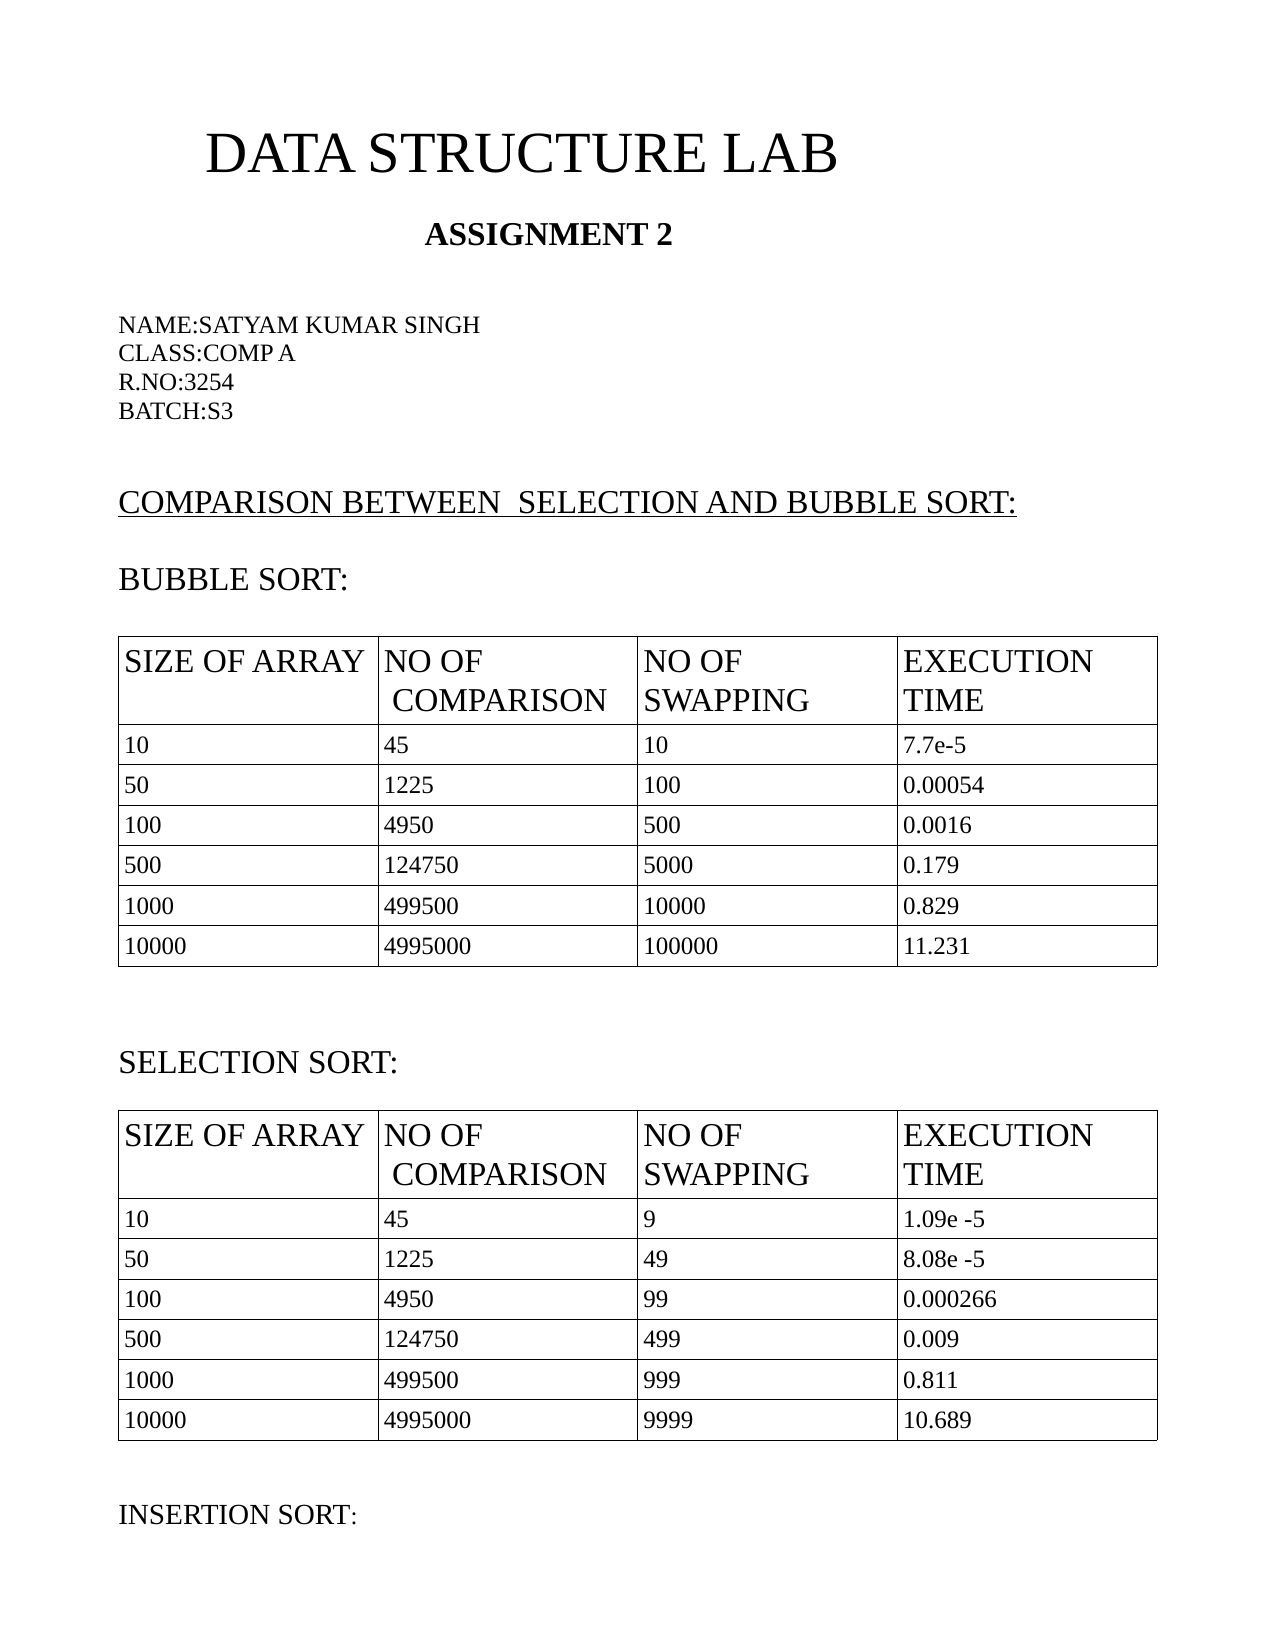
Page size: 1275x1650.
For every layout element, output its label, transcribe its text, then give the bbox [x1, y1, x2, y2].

table_cell 4950 [379, 1280, 637, 1319]
table_cell 0.00054 [898, 765, 1157, 804]
table_cell 50 [119, 765, 378, 804]
table_cell 0.179 [898, 846, 1157, 885]
table_header NO OF COMPARISON [379, 637, 637, 724]
table_cell 11.231 [898, 926, 1157, 966]
table_header NO OF SWAPPING [638, 1111, 897, 1198]
table_cell 8.08e -5 [898, 1239, 1157, 1278]
table_cell 100 [638, 765, 897, 804]
table_cell 7.7e-5 [898, 725, 1157, 764]
text CLASS:COMP A [118, 338, 1157, 367]
table_header EXECUTION TIME [898, 1111, 1157, 1198]
table_cell 1.09e -5 [898, 1199, 1157, 1238]
table_header EXECUTION TIME [898, 637, 1157, 724]
text INSERTION SORT: [118, 1497, 1157, 1531]
table_cell 1000 [119, 1360, 378, 1399]
table_cell 10 [119, 1199, 378, 1238]
table_header NO OF COMPARISON [379, 1111, 637, 1198]
table_cell 50 [119, 1239, 378, 1278]
table_cell 5000 [638, 846, 897, 885]
table_cell 100000 [638, 926, 897, 966]
text BUBBLE SORT: [118, 559, 1157, 597]
table_cell 4950 [379, 806, 637, 845]
text BATCH:S3 [118, 396, 1157, 425]
text SELECTION SORT: [118, 1042, 1157, 1081]
table_cell 124750 [379, 1320, 637, 1359]
table_cell 500 [638, 806, 897, 845]
text COMPARISON BETWEEN SELECTION AND BUBBLE SORT: [118, 482, 1157, 521]
table_cell 0.811 [898, 1360, 1157, 1399]
table_cell 100 [119, 1280, 378, 1319]
table_cell 0.829 [898, 886, 1157, 925]
table_cell 500 [119, 1320, 378, 1359]
table_cell 10000 [119, 1400, 378, 1440]
table_header SIZE OF ARRAY [119, 1111, 378, 1198]
table_cell 10 [119, 725, 378, 764]
table_cell 999 [638, 1360, 897, 1399]
text ASSIGNMENT 2 [118, 214, 1157, 252]
table_cell 45 [379, 1199, 637, 1238]
table_cell 4995000 [379, 1400, 637, 1440]
table_cell 99 [638, 1280, 897, 1319]
table_cell 499500 [379, 886, 637, 925]
table_cell 0.0016 [898, 806, 1157, 845]
text R.NO:3254 [118, 367, 1157, 396]
table_cell 10000 [119, 926, 378, 966]
table_header NO OF SWAPPING [638, 637, 897, 724]
table_cell 9999 [638, 1400, 897, 1440]
table_cell 1225 [379, 765, 637, 804]
table_cell 124750 [379, 846, 637, 885]
table_cell 1000 [119, 886, 378, 925]
table_cell 45 [379, 725, 637, 764]
table_cell 0.009 [898, 1320, 1157, 1359]
table_cell 0.000266 [898, 1280, 1157, 1319]
table_header SIZE OF ARRAY [119, 637, 378, 724]
table_cell 500 [119, 846, 378, 885]
text NAME:SATYAM KUMAR SINGH [118, 310, 1157, 338]
table_cell 499500 [379, 1360, 637, 1399]
text DATA STRUCTURE LAB [118, 118, 1157, 185]
table_cell 49 [638, 1239, 897, 1278]
table_cell 499 [638, 1320, 897, 1359]
table_cell 100 [119, 806, 378, 845]
table_cell 10000 [638, 886, 897, 925]
table_cell 9 [638, 1199, 897, 1238]
table_cell 10.689 [898, 1400, 1157, 1440]
table_cell 10 [638, 725, 897, 764]
table_cell 4995000 [379, 926, 637, 966]
table_cell 1225 [379, 1239, 637, 1278]
